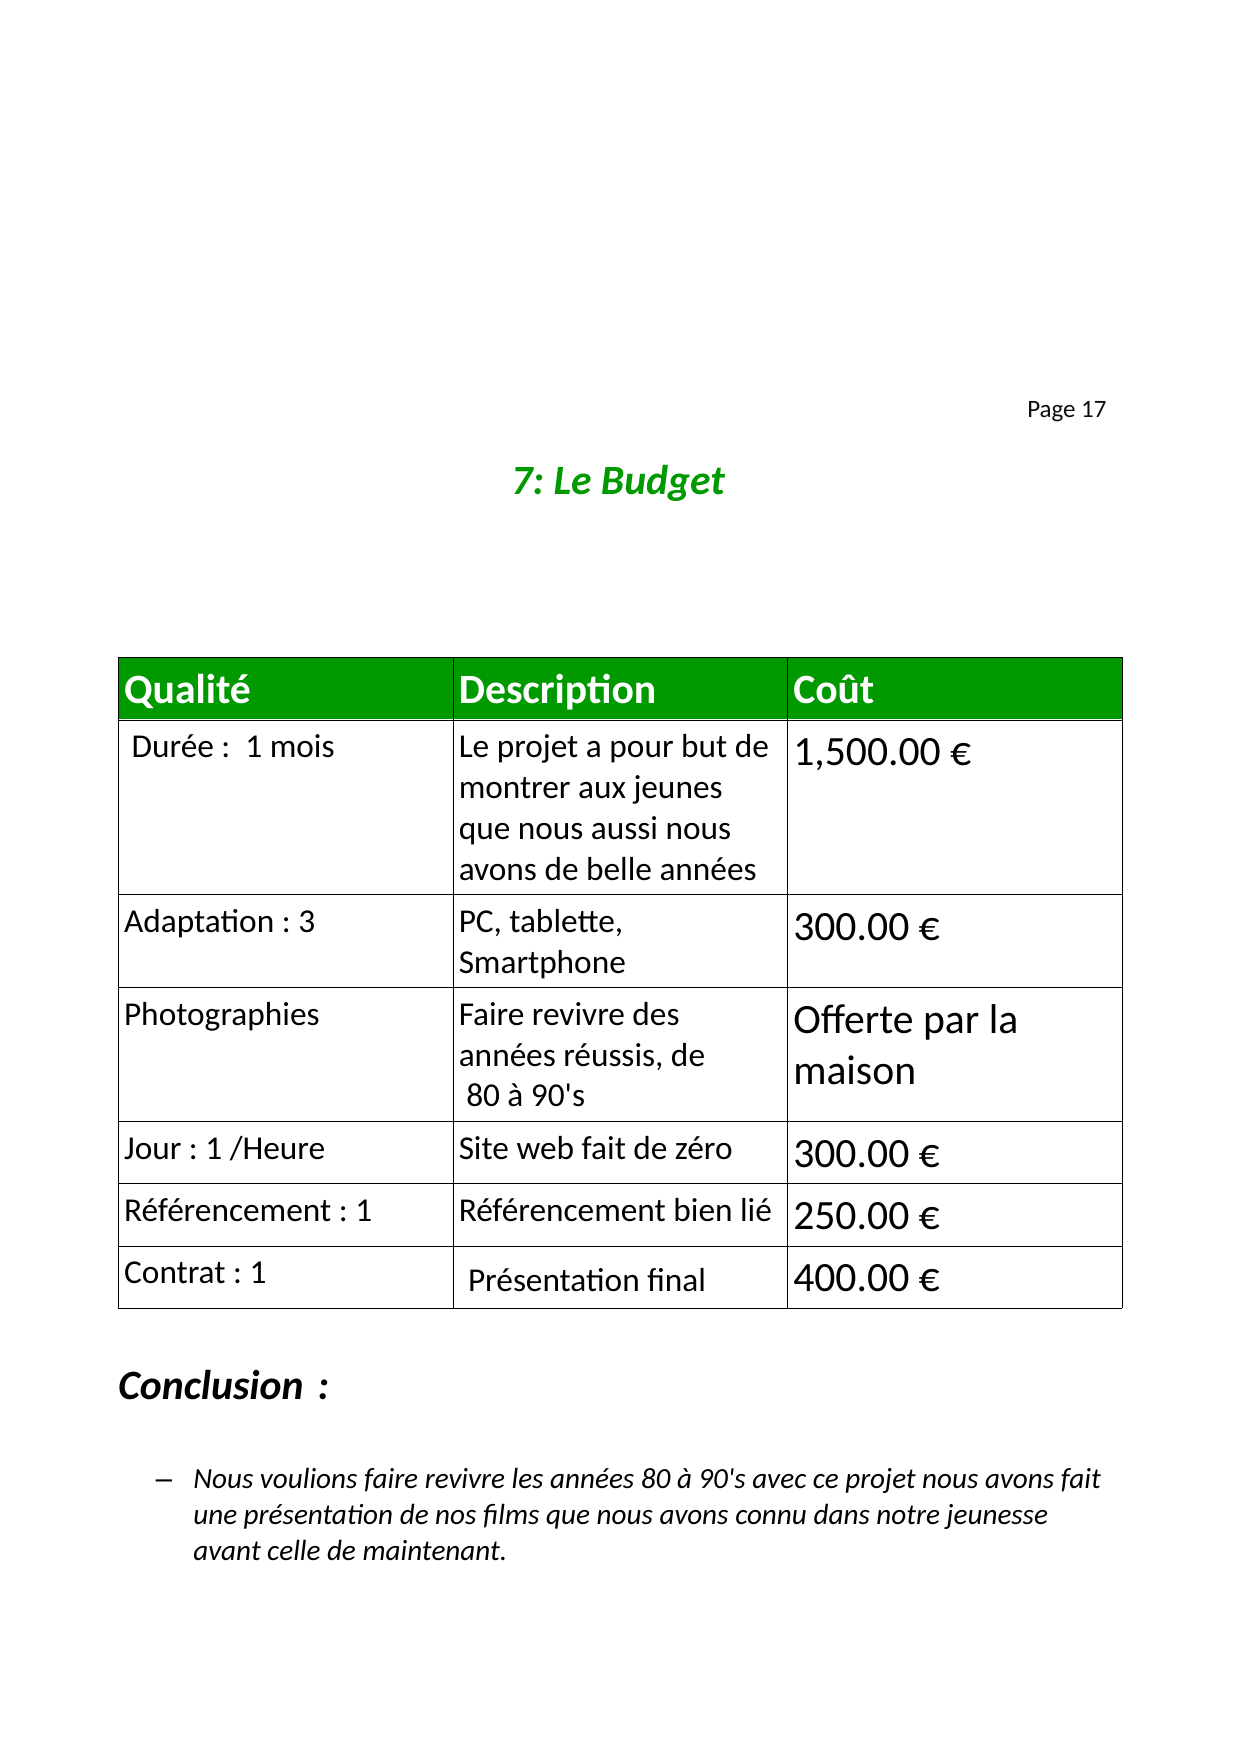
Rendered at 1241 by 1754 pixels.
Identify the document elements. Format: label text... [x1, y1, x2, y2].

table_cell Contrat : 1 [119, 1247, 453, 1308]
table_cell Présentation final [454, 1247, 787, 1308]
table_cell Le projet a pour but de montrer aux jeunes que nous aussi nous avons de belle années [454, 721, 787, 894]
table_cell PC, tablette, Smartphone [454, 895, 787, 987]
table_cell Durée : 1 mois [119, 721, 453, 894]
table_cell Référencement : 1 [119, 1184, 453, 1246]
table_cell Référencement bien lié [454, 1184, 787, 1246]
table_header Coût [788, 658, 1122, 719]
text Page 17 [118, 393, 1122, 423]
table_cell Jour : 1 /Heure [119, 1122, 453, 1183]
table_cell 250,00 € [788, 1184, 1122, 1246]
table_cell Faire revivre des années réussis, de 80 à 90's [454, 988, 787, 1121]
table_cell 1 500,00 € [788, 721, 1122, 894]
table_header Qualité [119, 658, 453, 719]
table_header Description [454, 658, 787, 719]
text 7: Le Budget [118, 454, 1122, 505]
list Nous voulions faire revivre les années 80 à 90's avec ce projet nous avons fait une présentation de nos films que nous avons connu dans notre jeunesse avant celle de maintenant. [156, 1461, 1122, 1567]
table_cell Photographies [119, 988, 453, 1121]
text Conclusion : [118, 1359, 1122, 1410]
table_cell 300,00 € [788, 1122, 1122, 1183]
table_cell Offerte par la maison [788, 988, 1122, 1121]
table_cell 300,00 € [788, 895, 1122, 987]
table_cell Adaptation : 3 [119, 895, 453, 987]
table_cell Site web fait de zéro [454, 1122, 787, 1183]
table_cell 400,00 € [788, 1247, 1122, 1308]
